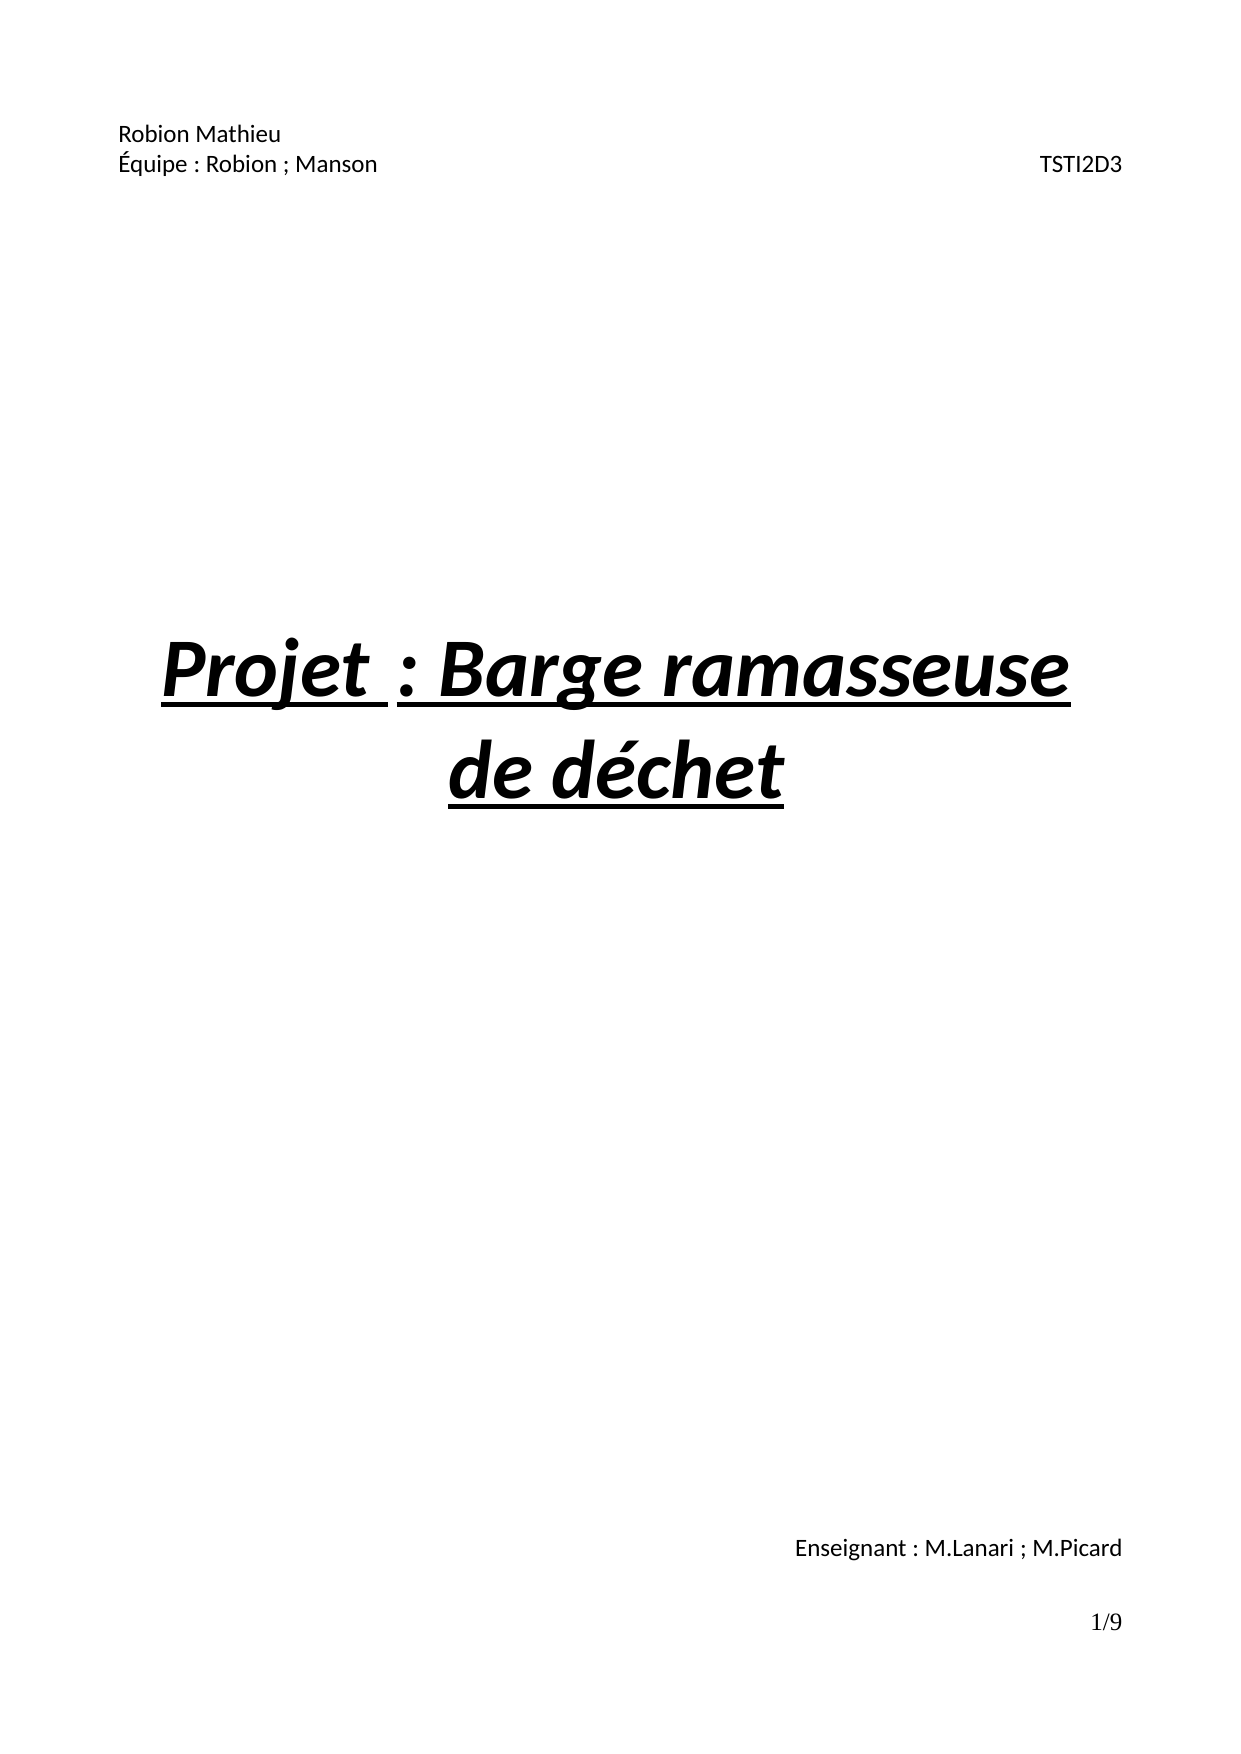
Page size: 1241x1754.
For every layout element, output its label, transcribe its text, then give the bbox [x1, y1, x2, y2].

text Projet : Barge ramasseuse de déchet [118, 616, 1122, 819]
text Enseignant : M.Lanari ; M.Picard [118, 1532, 1122, 1562]
